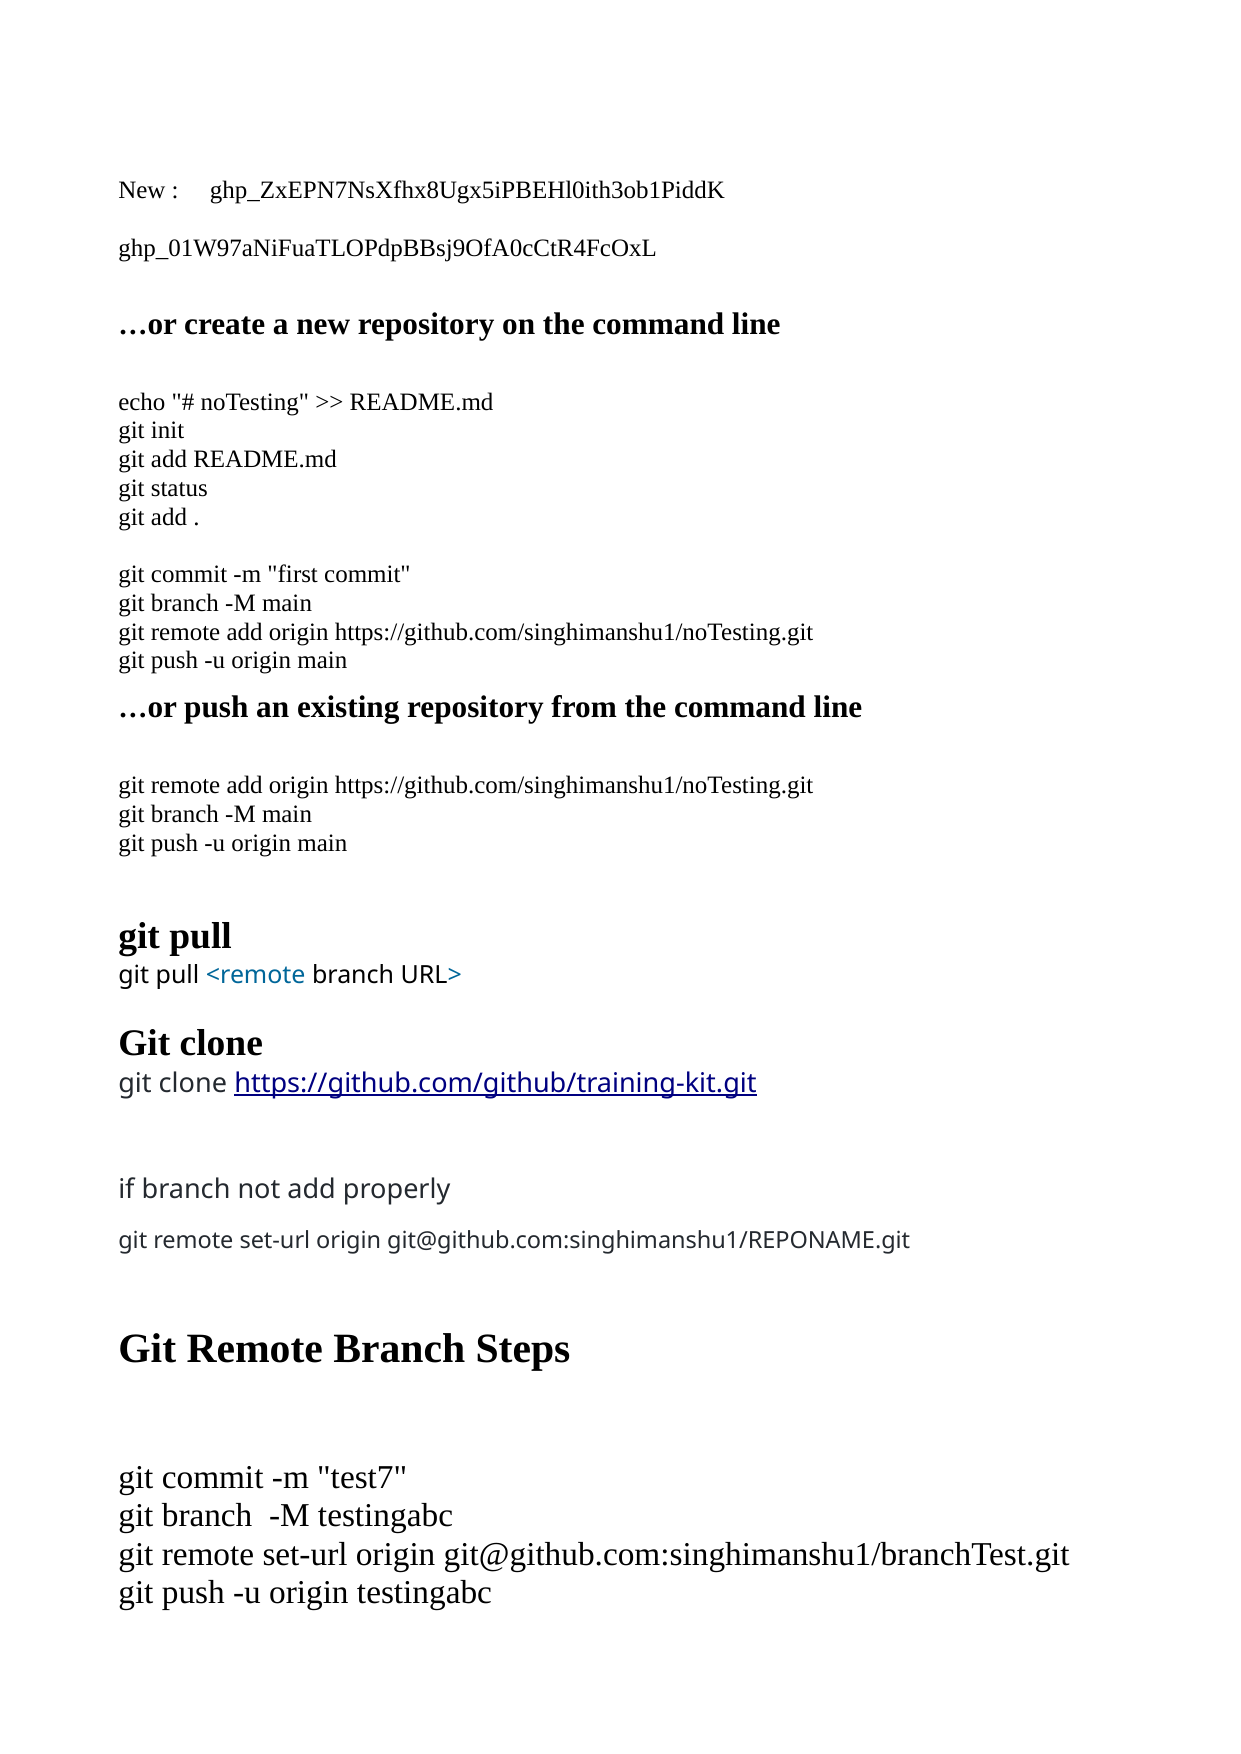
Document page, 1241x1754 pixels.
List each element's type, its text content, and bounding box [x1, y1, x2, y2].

text git commit -m "test7" [118, 1457, 1122, 1496]
text git remote set-url origin git@github.com:singhimanshu1/REPONAME.git [118, 1223, 1122, 1255]
subtitle …or create a new repository on the command line [118, 305, 1122, 341]
text Git clone [118, 1020, 1122, 1063]
text git add . [118, 502, 1122, 530]
text git remote add origin https://github.com/singhimanshu1/noTesting.git [118, 770, 1122, 799]
text git branch -M testingabc [118, 1496, 1122, 1534]
text git branch -M main [118, 799, 1122, 828]
text git clone https://github.com/github/training-kit.git [118, 1063, 1122, 1100]
text git pull <remote branch URL> [118, 957, 1122, 991]
text git branch -M main [118, 588, 1122, 617]
text git commit -m "first commit" [118, 559, 1122, 588]
text 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 [118, 233, 1122, 262]
text echo "# noTesting" >> README.md [118, 387, 1122, 415]
text git status [118, 473, 1122, 502]
text New : 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 [118, 176, 1122, 204]
text git push -u origin main [118, 645, 1122, 674]
text git remote add origin https://github.com/singhimanshu1/noTesting.git [118, 617, 1122, 645]
text if branch not add properly [118, 1170, 1122, 1207]
text git pull [118, 914, 1122, 957]
text git push -u origin main [118, 828, 1122, 856]
text git add README.md [118, 444, 1122, 473]
text git remote set-url origin git@github.com:singhimanshu1/branchTest.git [118, 1534, 1122, 1572]
text git init [118, 415, 1122, 444]
subtitle …or push an existing repository from the command line [118, 689, 1122, 725]
text Git Remote Branch Steps [118, 1323, 1122, 1371]
text git push -u origin testingabc [118, 1572, 1122, 1611]
